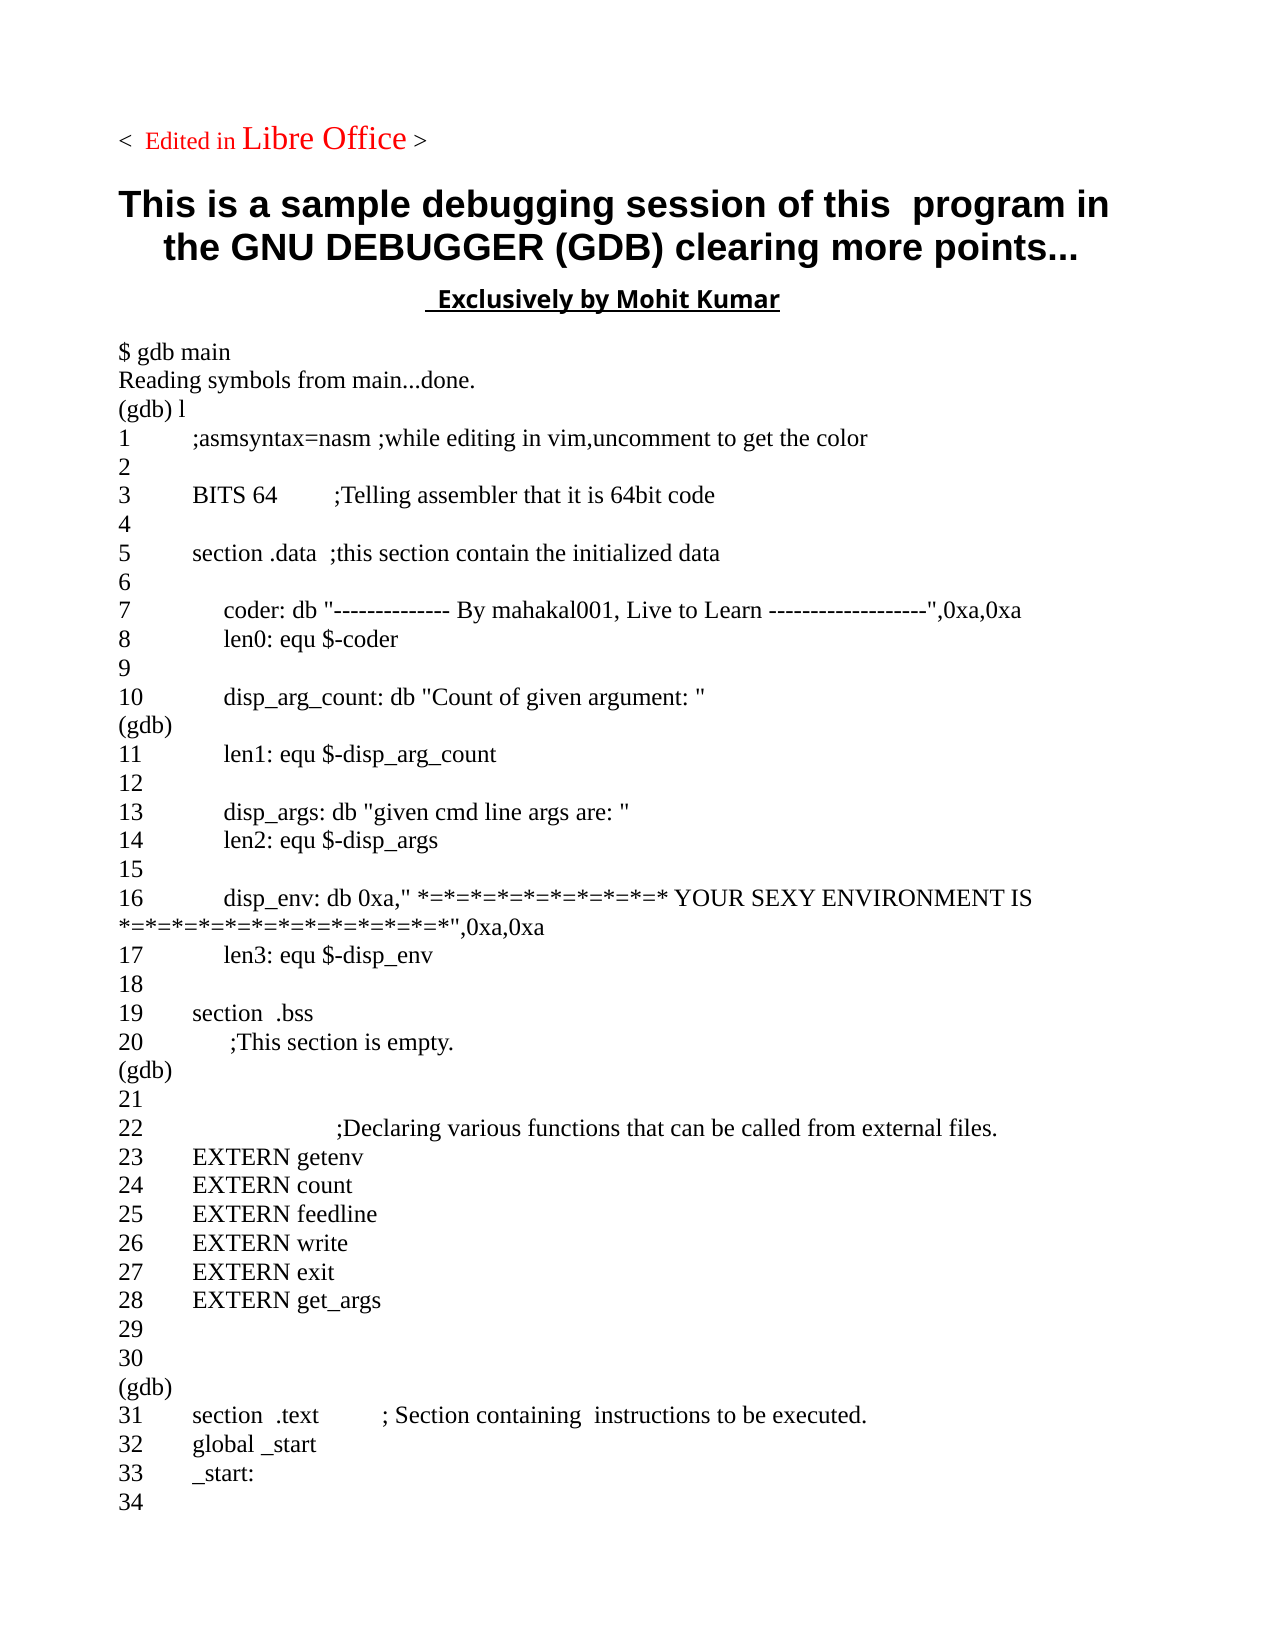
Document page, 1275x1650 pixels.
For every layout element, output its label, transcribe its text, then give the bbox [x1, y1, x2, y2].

text 4 [118, 509, 1157, 538]
text Exclusively by Mohit Kumar [118, 281, 1157, 315]
text 3 BITS 64 ;Telling assembler that it is 64bit code [118, 480, 1157, 509]
text 19 section .bss [118, 998, 1157, 1027]
text 15 [118, 854, 1157, 883]
text 33 _start: [118, 1458, 1157, 1487]
text (gdb) [118, 710, 1157, 739]
text 27 EXTERN exit [118, 1257, 1157, 1285]
text 18 [118, 969, 1157, 998]
text 32 global _start [118, 1429, 1157, 1458]
text 31 section .text ; Section containing instructions to be executed. [118, 1400, 1157, 1429]
text 29 [118, 1314, 1157, 1343]
text 8 len0: equ $-coder [118, 624, 1157, 653]
text 20 ;This section is empty. [118, 1027, 1157, 1055]
text 1 ;asmsyntax=nasm ;while editing in vim,uncomment to get the color [118, 423, 1157, 452]
text (gdb) l [118, 394, 1157, 423]
text 34 [118, 1487, 1157, 1515]
subtitle This is a sample debugging session of this program in the GNU DEBUGGER (GDB) clearing more points... [118, 181, 1157, 269]
text Reading symbols from main...done. [118, 365, 1157, 394]
text (gdb) [118, 1372, 1157, 1400]
text 9 [118, 653, 1157, 682]
text 10 disp_arg_count: db "Count of given argument: " [118, 682, 1157, 710]
text 16 disp_env: db 0xa," *=*=*=*=*=*=*=*=*=* YOUR SEXY ENVIRONMENT IS *=*=*=*=*=*=*=*=*=*=*=*=*",0xa,0xa [118, 883, 1157, 940]
text 28 EXTERN get_args [118, 1285, 1157, 1314]
text 5 section .data ;this section contain the initialized data [118, 538, 1157, 567]
text 7 coder: db "-------------- By mahakal001, Live to Learn -------------------",0xa,0xa [118, 595, 1157, 624]
text 11 len1: equ $-disp_arg_count [118, 739, 1157, 768]
text 24 EXTERN count [118, 1170, 1157, 1199]
text 12 [118, 768, 1157, 797]
text 21 [118, 1084, 1157, 1113]
text 23 EXTERN getenv [118, 1142, 1157, 1170]
text 2 [118, 452, 1157, 480]
text 6 [118, 567, 1157, 595]
text 22 ;Declaring various functions that can be called from external files. [118, 1113, 1157, 1142]
text (gdb) [118, 1055, 1157, 1084]
text 30 [118, 1343, 1157, 1372]
text $ gdb main [118, 337, 1157, 365]
text 17 len3: equ $-disp_env [118, 940, 1157, 969]
text 13 disp_args: db "given cmd line args are: " [118, 797, 1157, 825]
text < Edited in Libre Office > [118, 118, 1157, 156]
text 26 EXTERN write [118, 1228, 1157, 1257]
text 14 len2: equ $-disp_args [118, 825, 1157, 854]
text 25 EXTERN feedline [118, 1199, 1157, 1228]
